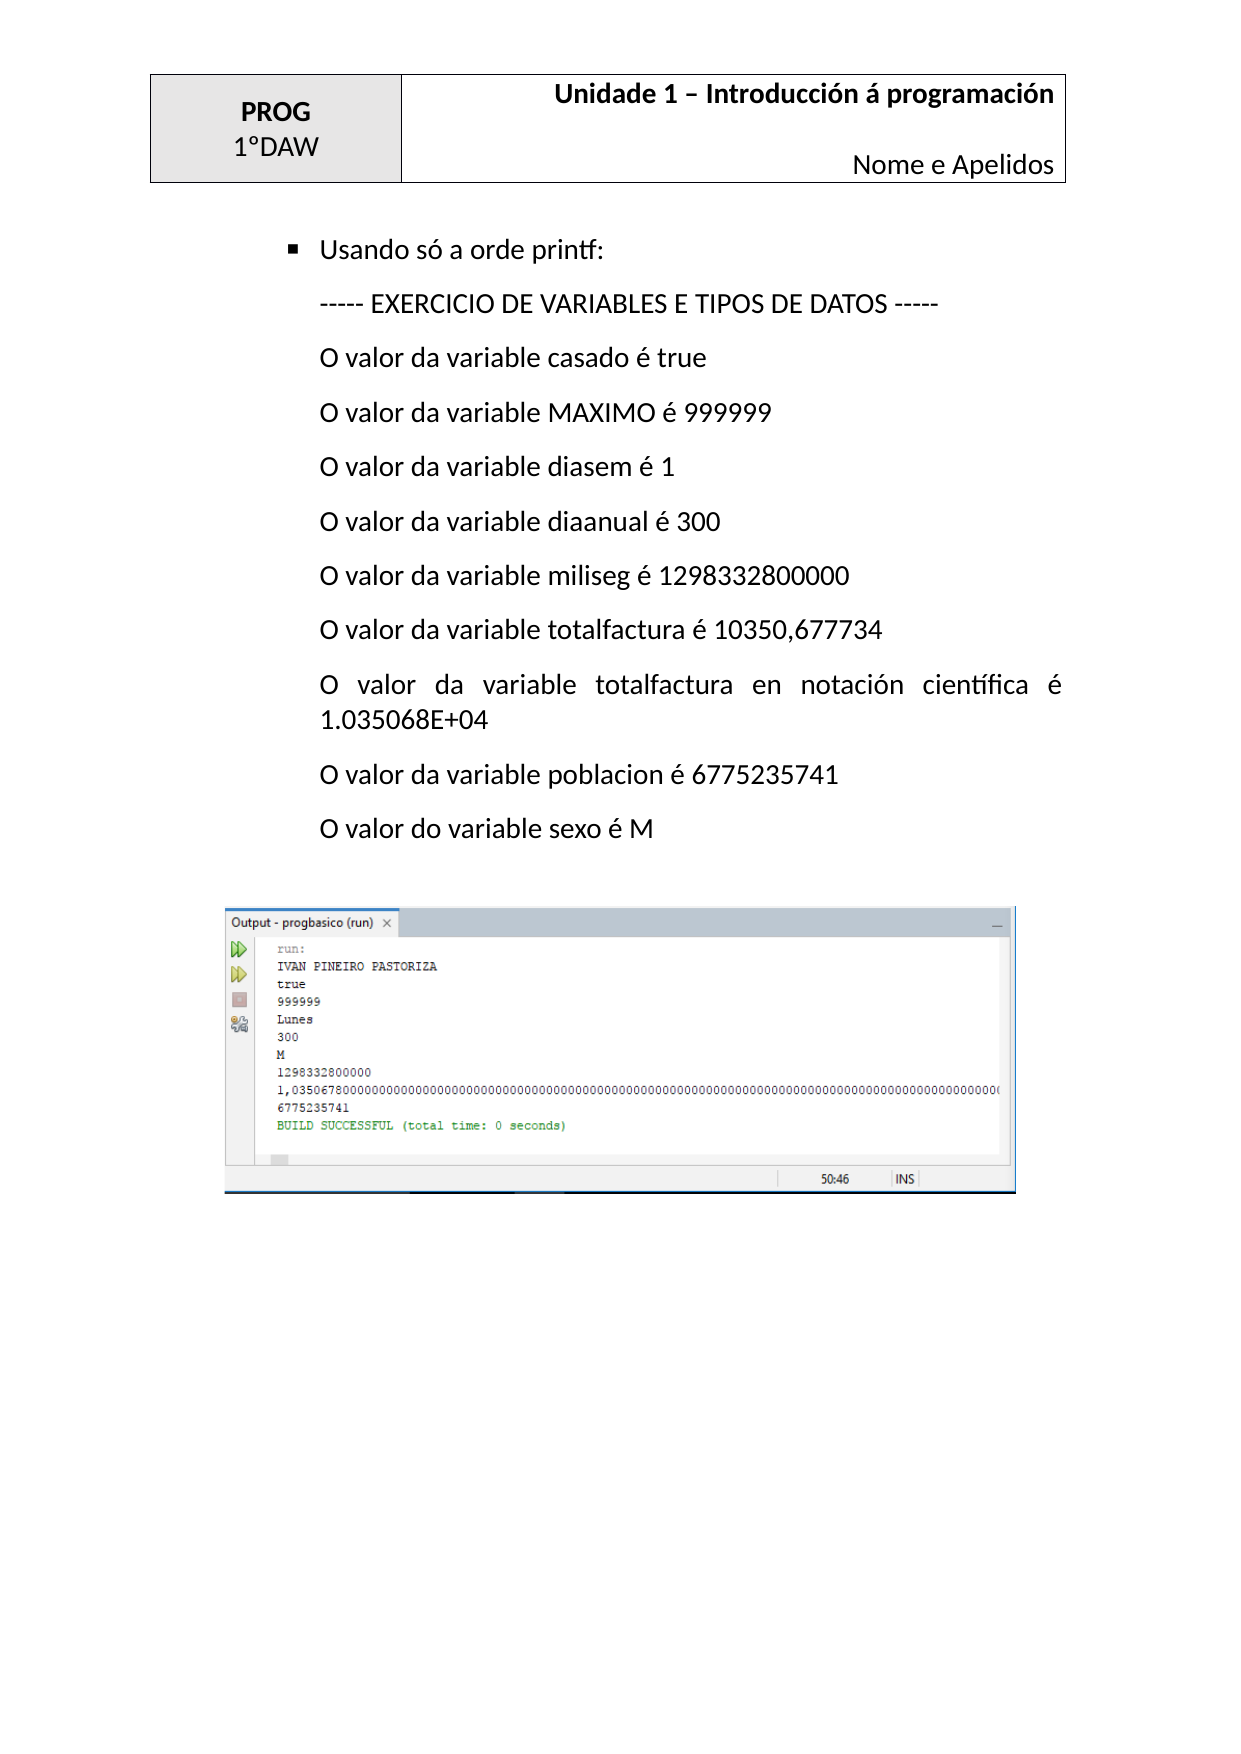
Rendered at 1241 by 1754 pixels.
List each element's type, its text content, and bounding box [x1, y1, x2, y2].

list O valor da variable casado é true [282, 339, 1063, 375]
list ----- EXERCICIO DE VARIABLES E TIPOS DE DATOS ----- [282, 285, 1063, 321]
list O valor da variable diaanual é 300 [282, 503, 1063, 538]
list O valor do variable sexo é M [282, 810, 1063, 846]
list O valor da variable MAXIMO é 999999 [282, 394, 1063, 429]
picture [224, 906, 1016, 1194]
list O valor da variable diasem é 1 [282, 448, 1063, 484]
list Usando só a orde printf: [282, 231, 1063, 266]
list O valor da variable poblacion é 6775235741 [282, 756, 1063, 791]
list O valor da variable totalfactura é 10350,677734 [282, 611, 1063, 647]
list O valor da variable totalfactura en notación científica é 1.035068E+04 [282, 666, 1063, 737]
list O valor da variable miliseg é 1298332800000 [282, 557, 1063, 593]
